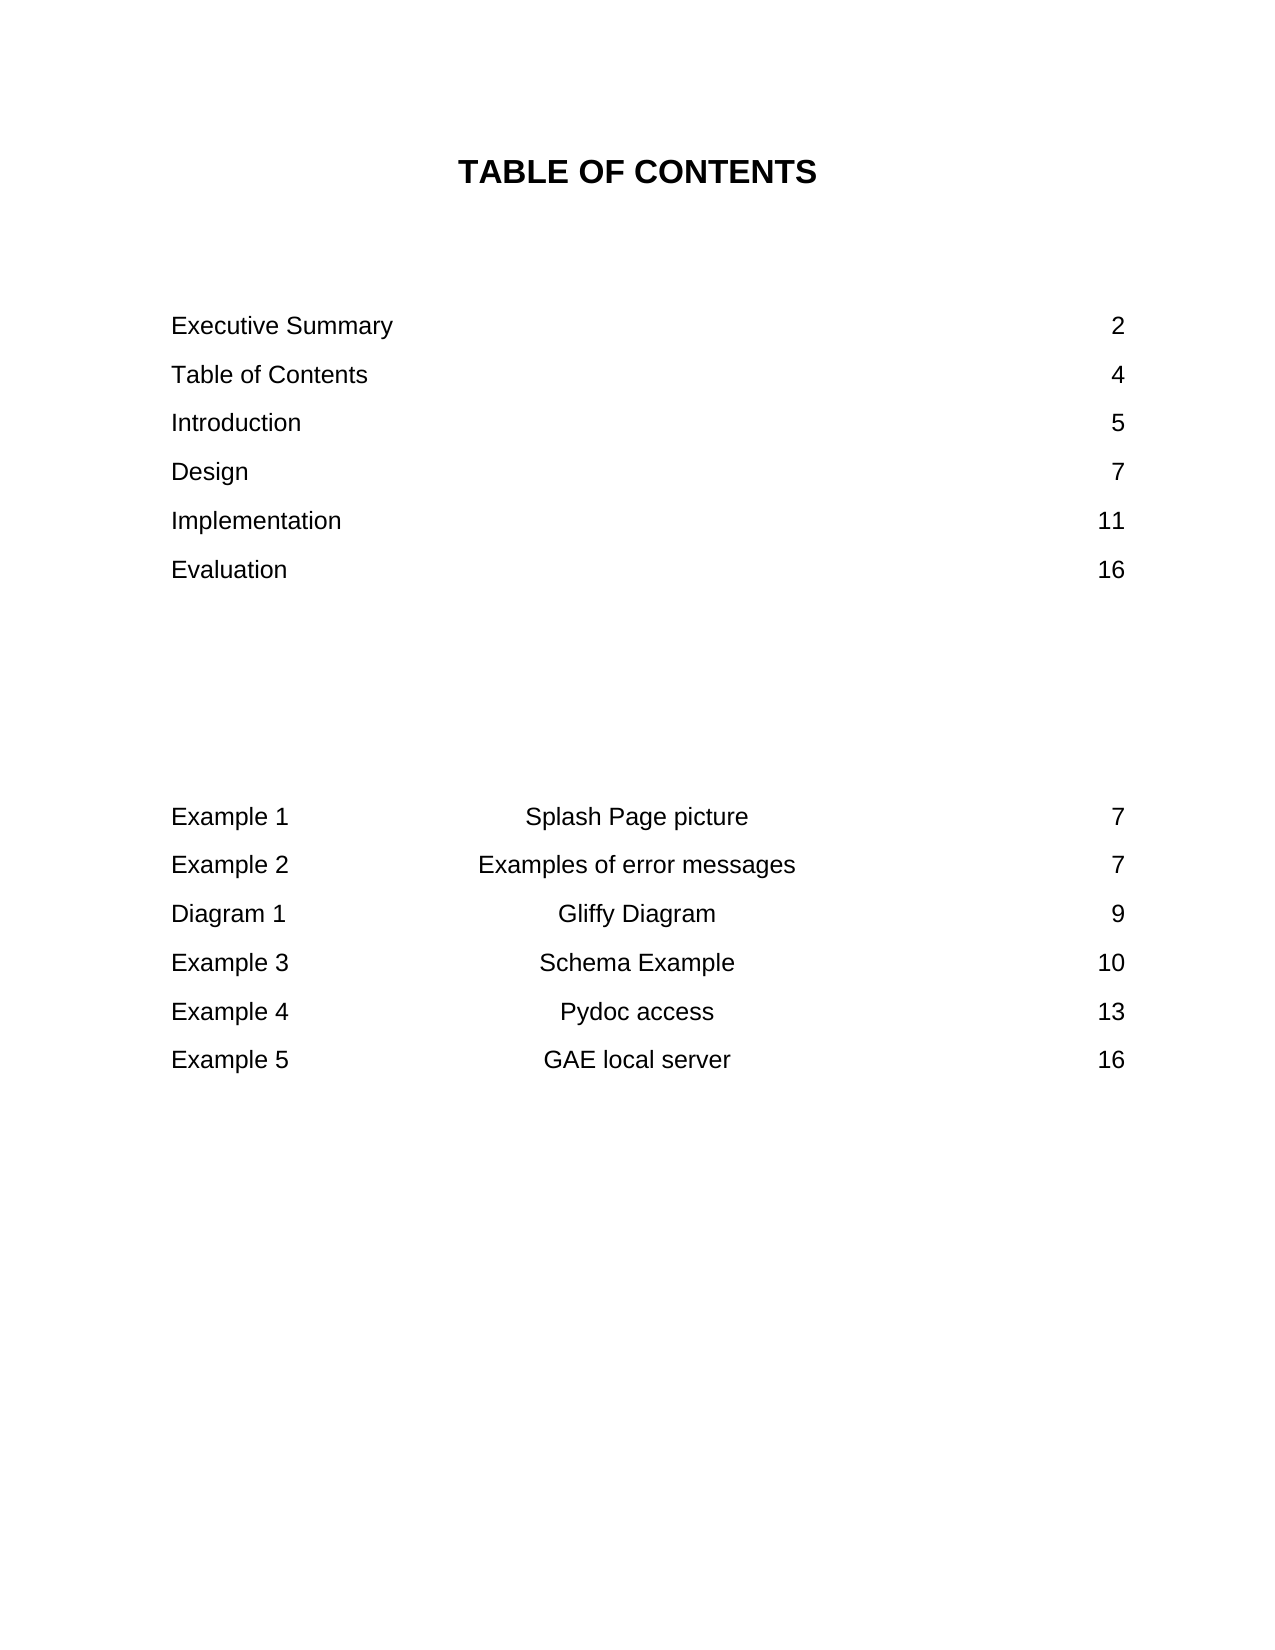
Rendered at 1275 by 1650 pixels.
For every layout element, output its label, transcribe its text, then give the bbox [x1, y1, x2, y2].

table_cell 10 [870, 938, 1135, 987]
table_header Executive Summary [160, 301, 407, 350]
table_cell 5 [407, 399, 1135, 447]
table_cell 16 [407, 545, 1135, 594]
table_cell Example 2 [160, 841, 404, 889]
table_cell 11 [407, 496, 1135, 545]
table_cell Example 5 [160, 1036, 404, 1084]
table_cell 7 [407, 448, 1135, 496]
table_cell Example 4 [160, 987, 404, 1036]
table_cell Introduction [160, 399, 407, 447]
table_cell 4 [407, 350, 1135, 399]
table_cell Examples of error messages [404, 841, 870, 889]
table_cell Gliffy Diagram [404, 889, 870, 938]
table_header Example 1 [160, 792, 404, 841]
table_cell Schema Example [404, 938, 870, 987]
table_header Splash Page picture [404, 792, 870, 841]
table_header 7 [870, 792, 1135, 841]
subtitle TABLE OF CONTENTS [150, 153, 1125, 190]
table_header 2 [407, 301, 1135, 350]
table_cell Pydoc access [404, 987, 870, 1036]
table_cell 7 [870, 841, 1135, 889]
table_cell Diagram 1 [160, 889, 404, 938]
table_cell 13 [870, 987, 1135, 1036]
table_cell GAE local server [404, 1036, 870, 1084]
table_cell Evaluation [160, 545, 407, 594]
table_cell Example 3 [160, 938, 404, 987]
table_cell Implementation [160, 496, 407, 545]
table_cell 9 [870, 889, 1135, 938]
table_cell Design [160, 448, 407, 496]
table_cell Table of Contents [160, 350, 407, 399]
table_cell 16 [870, 1036, 1135, 1084]
